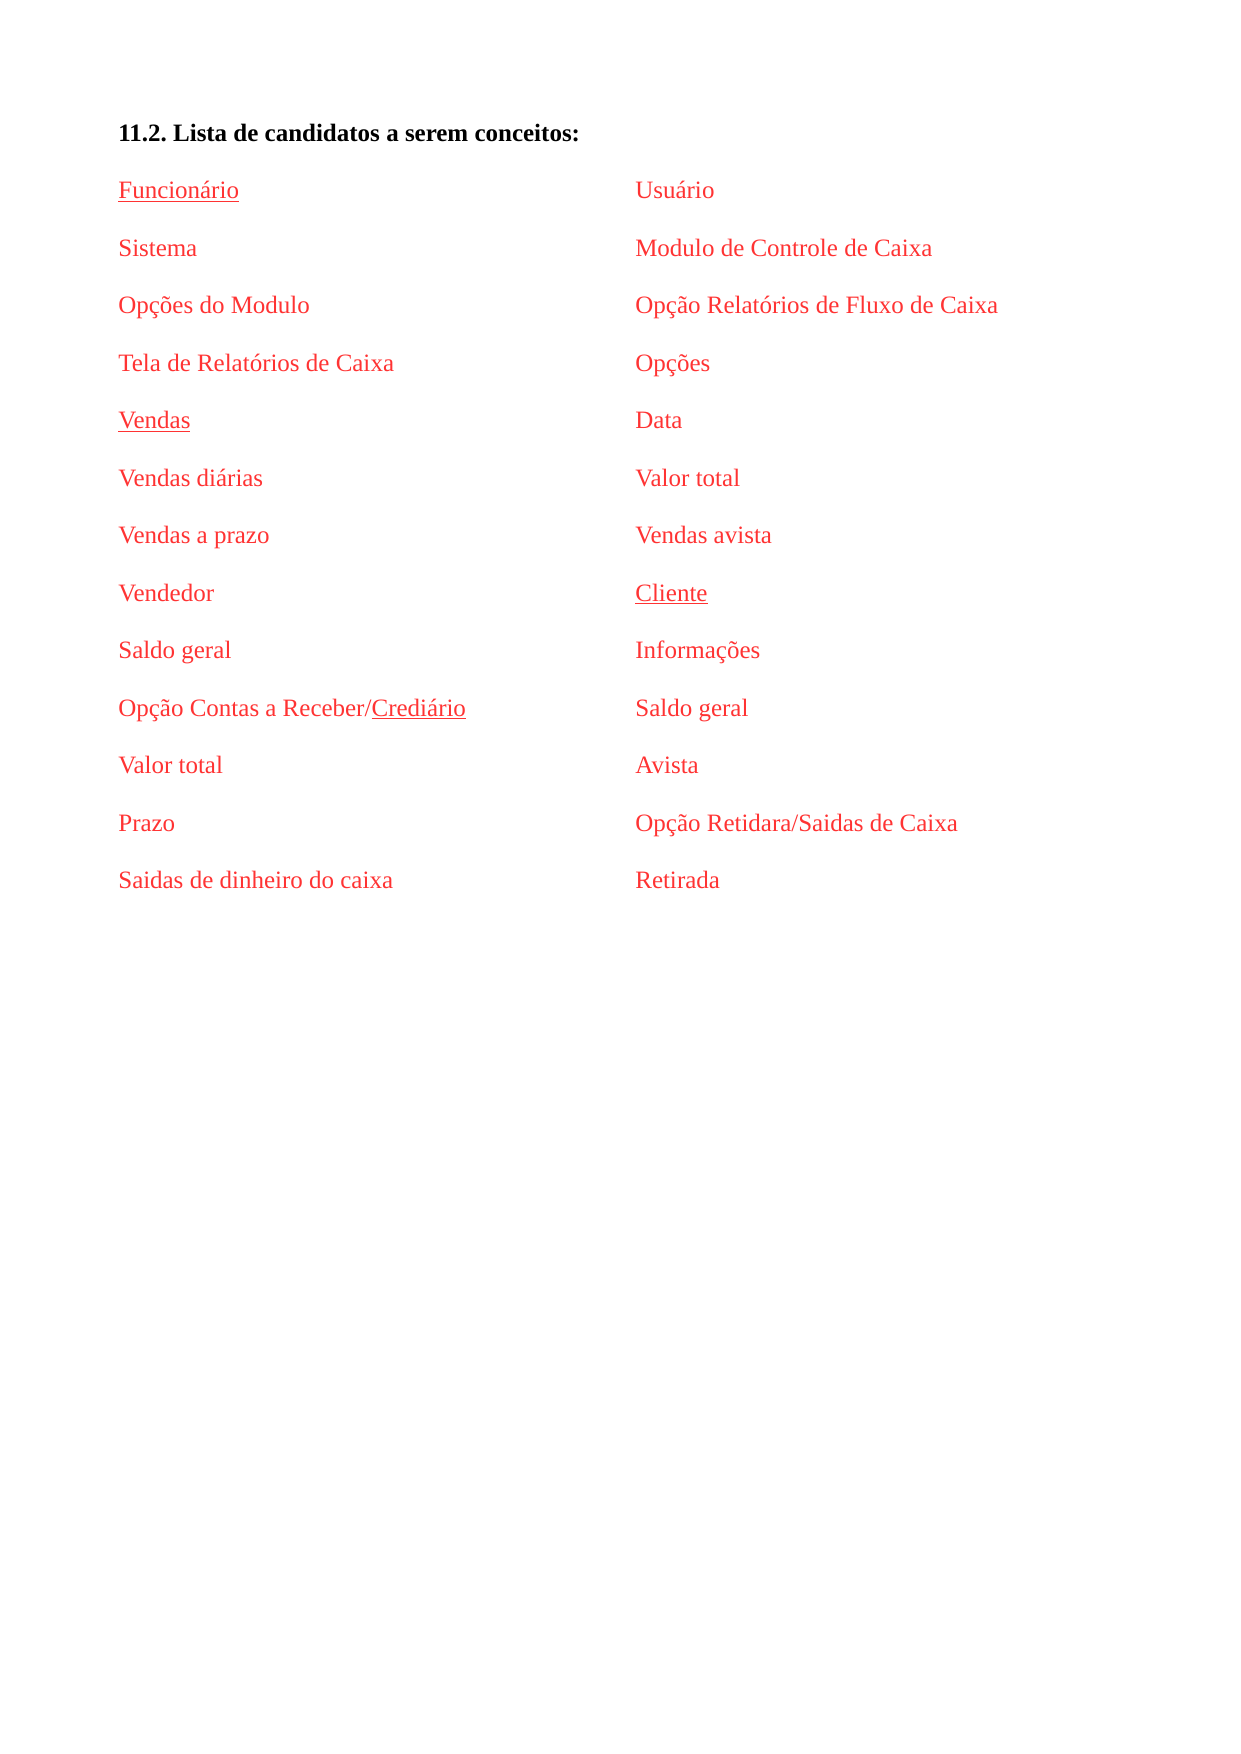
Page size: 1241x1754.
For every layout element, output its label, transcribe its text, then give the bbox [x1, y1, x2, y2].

text Opções do Modulo Opção Relatórios de Fluxo de Caixa [118, 291, 1122, 319]
text Vendedor Cliente [118, 578, 1122, 607]
text Prazo Opção Retidara/Saidas de Caixa [118, 808, 1122, 837]
text Tela de Relatórios de Caixa Opções [118, 348, 1122, 377]
text Funcionário Usuário [118, 176, 1122, 204]
text Saldo geral Informações [118, 636, 1122, 664]
text Vendas Data [118, 406, 1122, 434]
text 11.2. Lista de candidatos a serem conceitos: [118, 118, 1122, 147]
text Vendas diárias Valor total [118, 463, 1122, 492]
text Sistema Modulo de Controle de Caixa [118, 233, 1122, 262]
text Opção Contas a Receber/Crediário Saldo geral [118, 693, 1122, 722]
text Valor total Avista [118, 751, 1122, 779]
text Vendas a prazo Vendas avista [118, 521, 1122, 549]
text Saidas de dinheiro do caixa Retirada [118, 866, 1122, 894]
